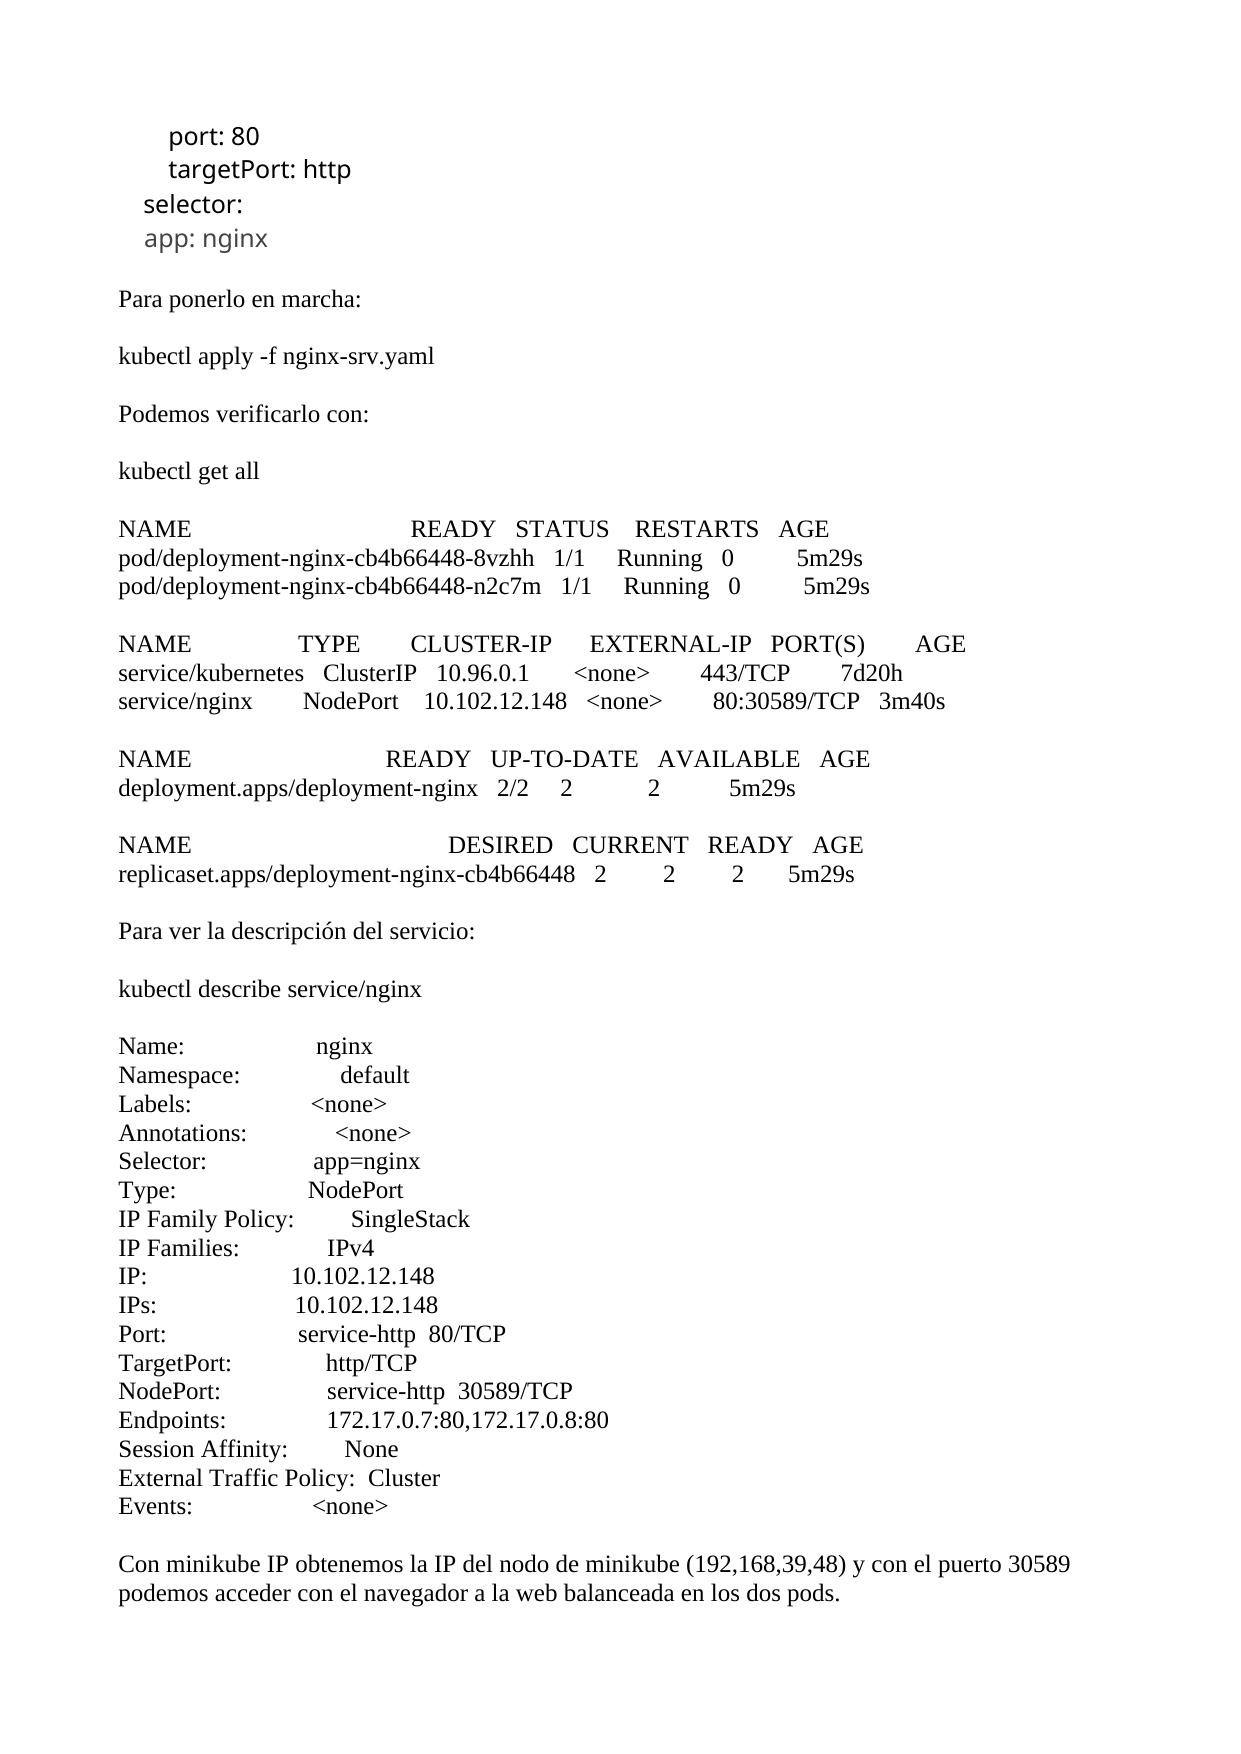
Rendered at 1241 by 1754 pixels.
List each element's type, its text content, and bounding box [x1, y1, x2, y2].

text Podemos verificarlo con: [118, 399, 1122, 428]
text Endpoints: 172.17.0.7:80,172.17.0.8:80 [118, 1405, 1122, 1434]
text Annotations: <none> [118, 1118, 1122, 1146]
text IP: 10.102.12.148 [118, 1261, 1122, 1290]
text NAME READY STATUS RESTARTS AGE [118, 514, 1122, 543]
text Para ver la descripción del servicio: [118, 916, 1122, 945]
text Port: service-http 80/TCP [118, 1319, 1122, 1348]
text kubectl get all [118, 456, 1122, 485]
text Events: <none> [118, 1491, 1122, 1520]
text NAME READY UP-TO-DATE AVAILABLE AGE [118, 744, 1122, 773]
text replicaset.apps/deployment-nginx-cb4b66448 2 2 2 5m29s [118, 859, 1122, 888]
text TargetPort: http/TCP [118, 1348, 1122, 1376]
text service/kubernetes ClusterIP 10.96.0.1 <none> 443/TCP 7d20h [118, 658, 1122, 686]
text External Traffic Policy: Cluster [118, 1463, 1122, 1491]
text NAME TYPE CLUSTER-IP EXTERNAL-IP PORT(S) AGE [118, 629, 1122, 658]
text Para ponerlo en marcha: [118, 284, 1122, 313]
text pod/deployment-nginx-cb4b66448-8vzhh 1/1 Running 0 5m29s [118, 543, 1122, 571]
text kubectl describe service/nginx [118, 974, 1122, 1003]
text IPs: 10.102.12.148 [118, 1290, 1122, 1319]
text kubectl apply -f nginx-srv.yaml [118, 341, 1122, 370]
text Selector: app=nginx [118, 1146, 1122, 1175]
text IP Family Policy: SingleStack [118, 1204, 1122, 1233]
text Con minikube IP obtenemos la IP del nodo de minikube (192,168,39,48) y con el puerto 30589 podemos acceder con el navegador a la web balanceada en los dos pods. [118, 1549, 1122, 1606]
text selector: [118, 186, 1122, 220]
text NAME DESIRED CURRENT READY AGE [118, 830, 1122, 859]
text Name: nginx [118, 1031, 1122, 1060]
text NodePort: service-http 30589/TCP [118, 1376, 1122, 1405]
text targetPort: http [118, 152, 1122, 186]
text Type: NodePort [118, 1175, 1122, 1204]
text port: 80 [118, 118, 1122, 152]
text app: nginx [118, 220, 1122, 254]
text Labels: <none> [118, 1089, 1122, 1118]
text Session Affinity: None [118, 1434, 1122, 1463]
text Namespace: default [118, 1060, 1122, 1089]
text IP Families: IPv4 [118, 1233, 1122, 1261]
text pod/deployment-nginx-cb4b66448-n2c7m 1/1 Running 0 5m29s [118, 571, 1122, 600]
text service/nginx NodePort 10.102.12.148 <none> 80:30589/TCP 3m40s [118, 686, 1122, 715]
text deployment.apps/deployment-nginx 2/2 2 2 5m29s [118, 773, 1122, 801]
